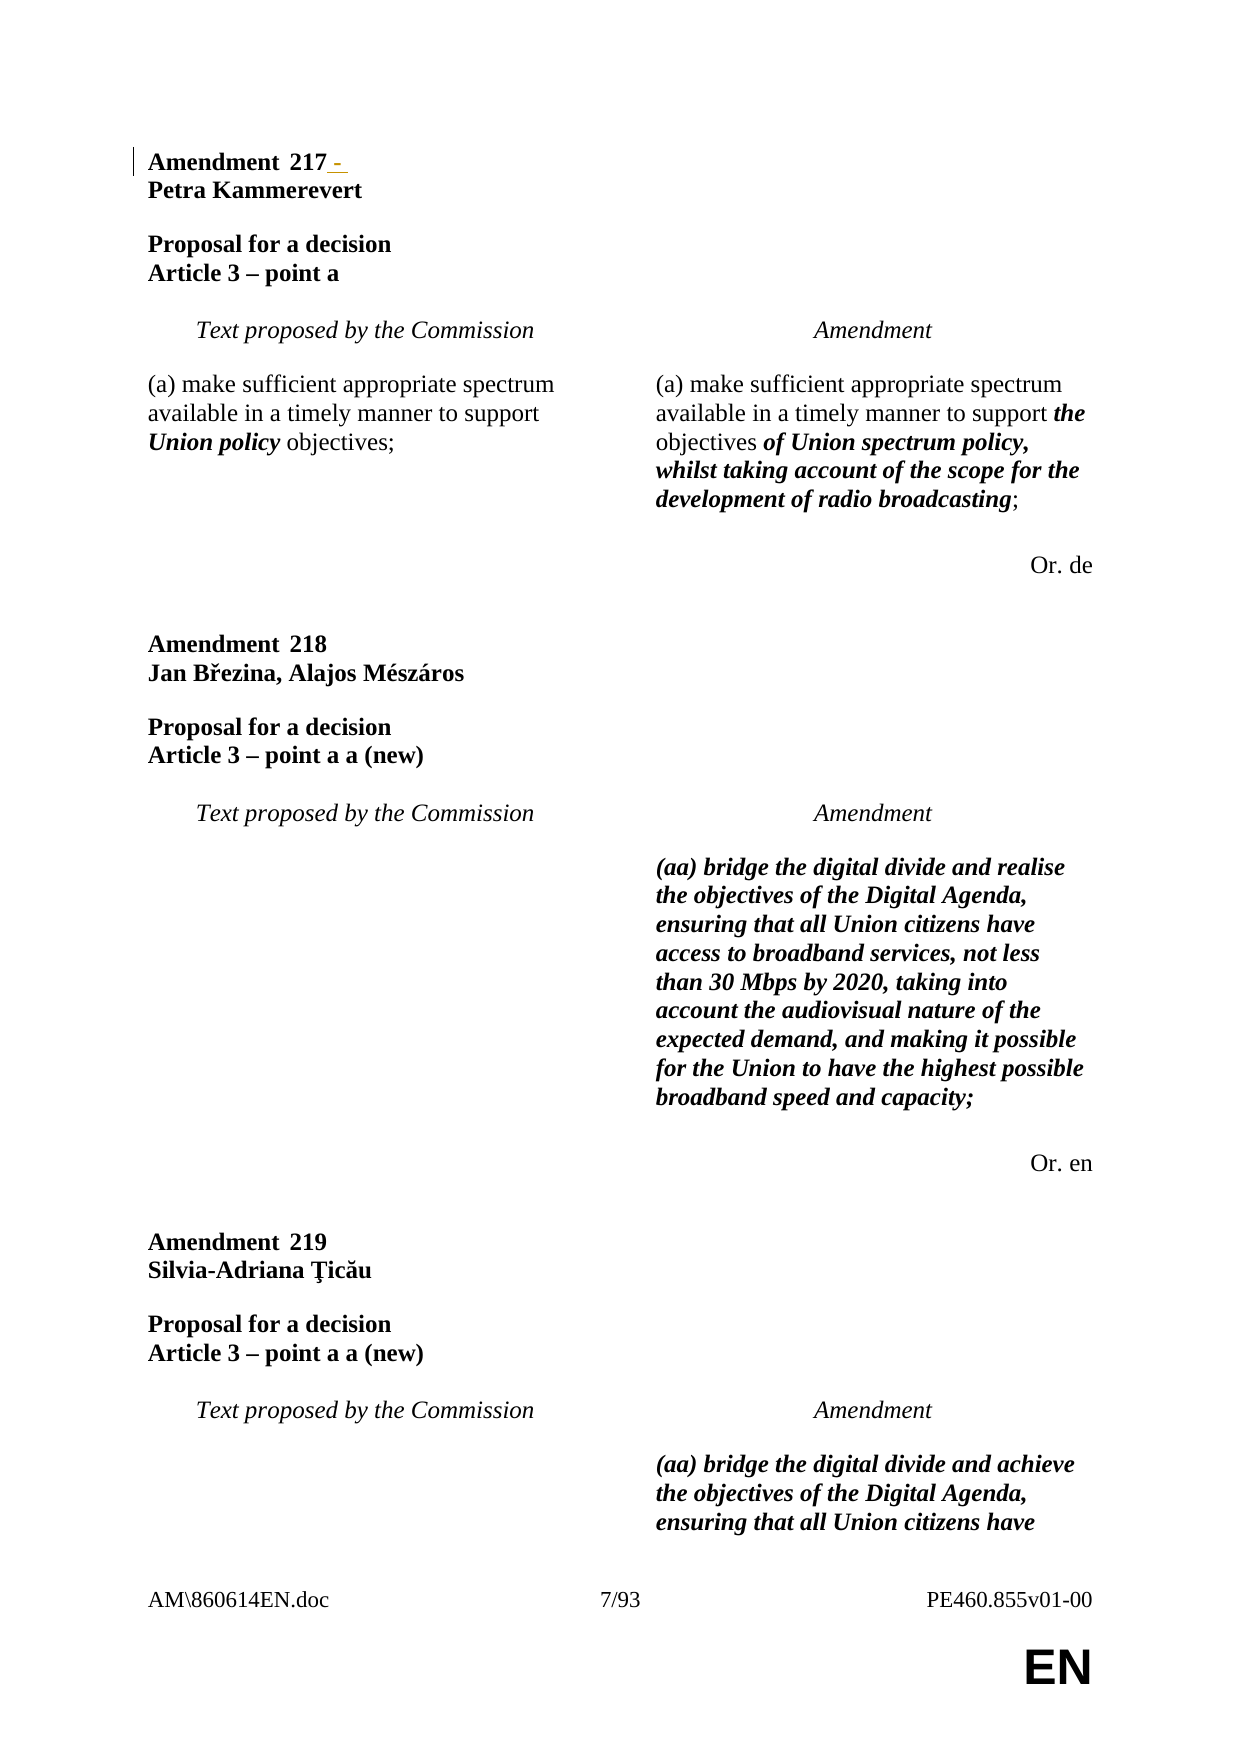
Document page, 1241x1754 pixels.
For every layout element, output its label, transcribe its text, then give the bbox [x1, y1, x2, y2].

table_cell Text proposed by the Commission [112, 798, 620, 852]
text <Article>Article 3 – point a </Article> [148, 258, 1093, 287]
text <Amend>Amendment <NumAm>217 - </NumAm> [148, 147, 1093, 176]
table_cell Amendment [620, 316, 1128, 369]
text <DocAmend>Proposal for a decision</DocAmend> [148, 1309, 1093, 1338]
text <Members>Jan Březina, Alajos Mészáros</Members> [148, 658, 1093, 687]
table_cell Amendment [620, 798, 1128, 852]
text <Article>Article 3 – point a a (new) </Article> [148, 1338, 1093, 1367]
table_cell (aa) bridge the digital divide and achieve the objectives of the Digital Agenda, ensuring that all Union citizens have [620, 1449, 1128, 1536]
table_header [112, 769, 1128, 798]
text <DocAmend>Proposal for a decision</DocAmend> [148, 229, 1093, 258]
table_cell [112, 852, 620, 1123]
text <Amend>Amendment <NumAm>218</NumAm> [148, 629, 1093, 658]
text <Members>Petra Kammerevert</Members> [148, 176, 1093, 204]
table_cell (aa) bridge the digital divide and realise the objectives of the Digital Agenda, ensuring that all Union citizens have access to broadband services, not less than 30 Mbps by 2020, taking into account the audiovisual nature of the expected demand, and making it possible for the Union to have the highest possible broadband speed and capacity; [620, 852, 1128, 1123]
text <Members>Silvia-Adriana Ţicău</Members> [148, 1256, 1093, 1284]
table_cell (a) make sufficient appropriate spectrum available in a timely manner to support Union policy objectives; [112, 369, 620, 526]
table_header [112, 1367, 1128, 1396]
table_cell [112, 1449, 620, 1536]
text Or. <Original>{EN}en</Original> [148, 1148, 1093, 1177]
table_cell Amendment [620, 1396, 1128, 1449]
text <Amend>Amendment <NumAm>219</NumAm> [148, 1227, 1093, 1256]
table_cell (a) make sufficient appropriate spectrum available in a timely manner to support the objectives of Union spectrum policy, whilst taking account of the scope for the development of radio broadcasting; [620, 369, 1128, 526]
text Or. <Original>{DE}de</Original> [148, 551, 1093, 579]
text <DocAmend>Proposal for a decision</DocAmend> [148, 712, 1093, 741]
table_cell Text proposed by the Commission [112, 1396, 620, 1449]
text <Article>Article 3 – point a a (new) </Article> [148, 741, 1093, 769]
table_header [112, 287, 1128, 316]
table_cell Text proposed by the Commission [112, 316, 620, 369]
